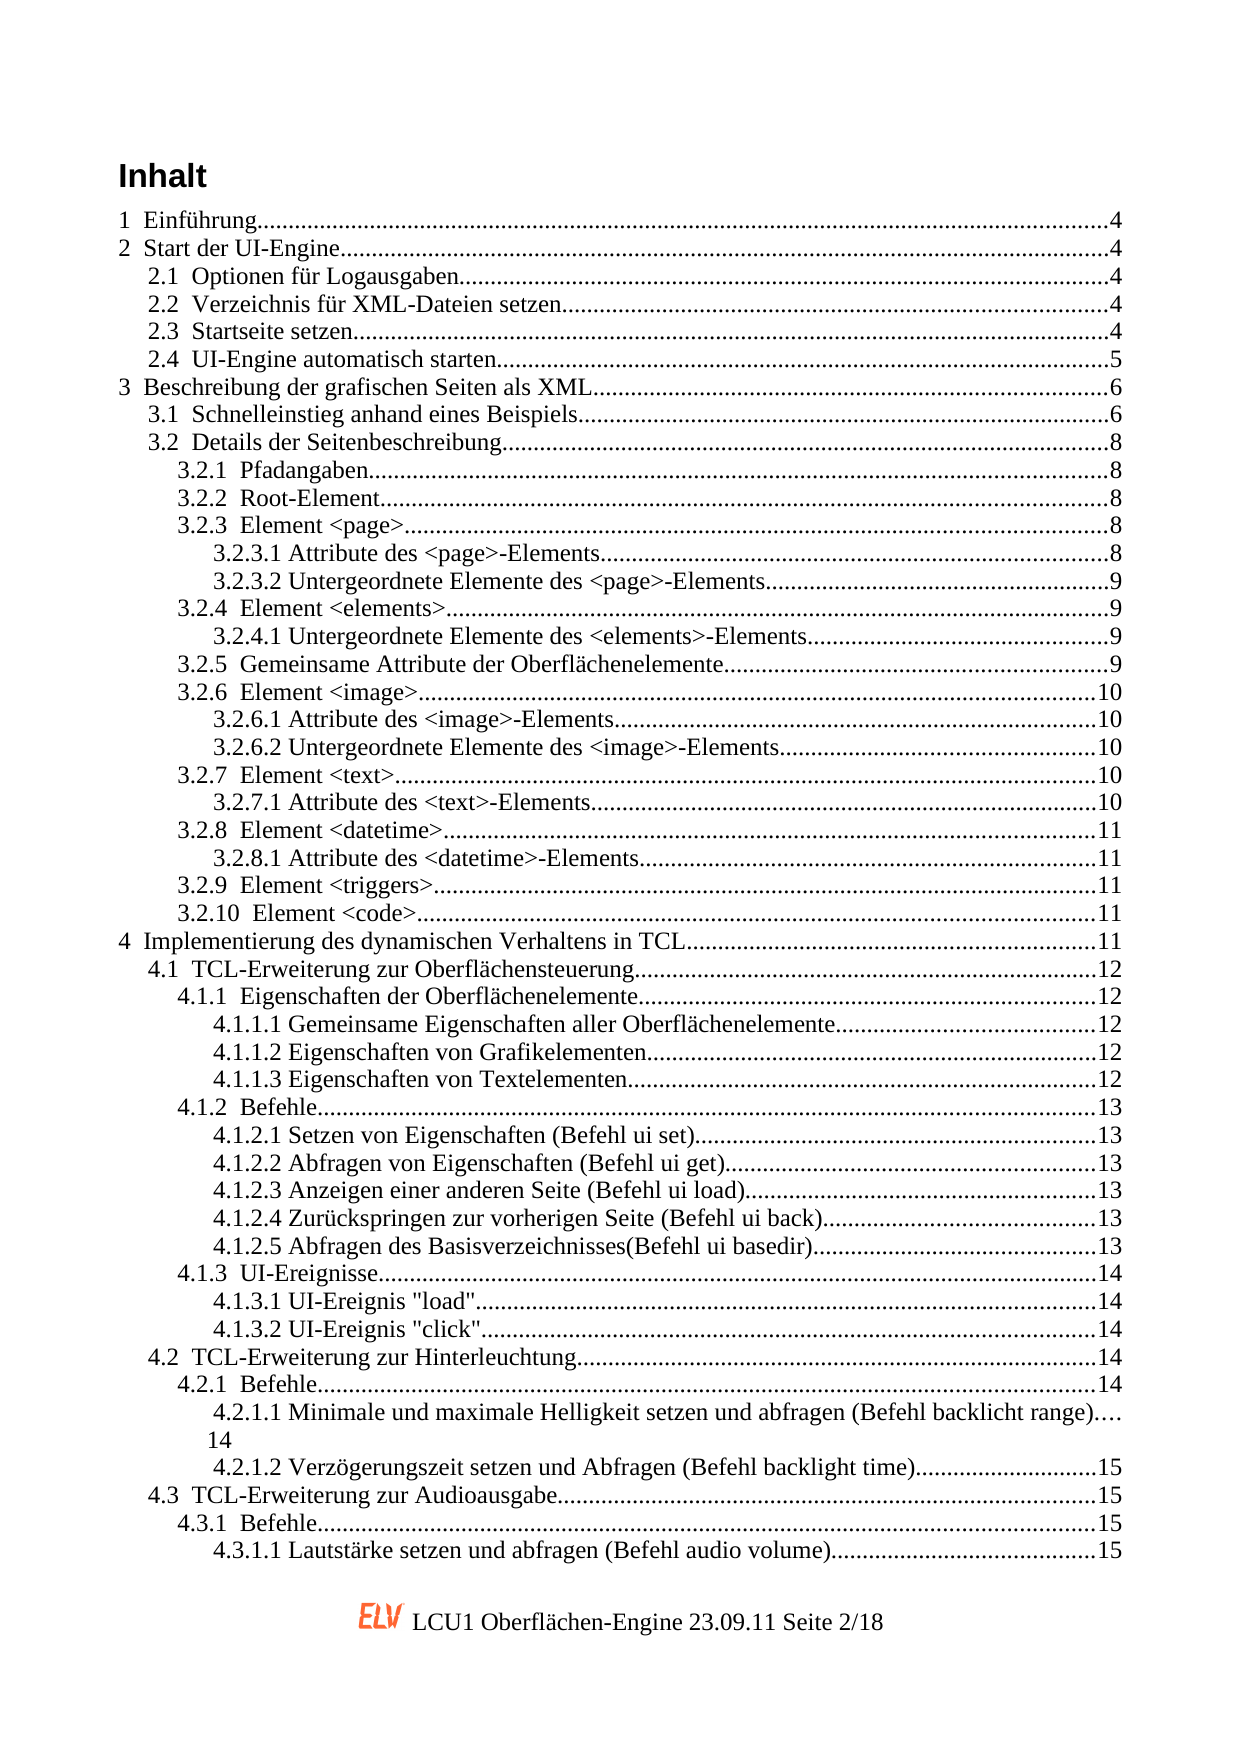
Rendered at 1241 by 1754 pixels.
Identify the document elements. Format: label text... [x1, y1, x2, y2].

text 4.2.1.1 Minimale und maximale Helligkeit setzen und abfragen (Befehl backlicht range) 14 [207, 1398, 1122, 1453]
text 3.2.2 Root-Element 8 [177, 484, 1122, 511]
text 4.1.1.3 Eigenschaften von Textelementen 12 [207, 1066, 1122, 1093]
subtitle Inhalt [118, 157, 1122, 194]
text 4.1.2.1 Setzen von Eigenschaften (Befehl ui set) 13 [207, 1121, 1122, 1149]
text 4.1.2 Befehle 13 [177, 1093, 1122, 1121]
text 3.1 Schnelleinstieg anhand eines Beispiels 6 [148, 401, 1122, 428]
text 3.2.6.1 Attribute des <image>-Elements 10 [207, 705, 1122, 733]
text 3.2.6 Element <image> 10 [177, 678, 1122, 705]
text 4.3 TCL-Erweiterung zur Audioausgabe 15 [148, 1481, 1122, 1509]
text 3.2.4.1 Untergeordnete Elemente des <elements>-Elements 9 [207, 622, 1122, 650]
text 3.2.9 Element <triggers> 11 [177, 872, 1122, 899]
text 3.2.7 Element <text> 10 [177, 761, 1122, 788]
text 3.2.10 Element <code> 11 [177, 899, 1122, 927]
text 4.3.1 Befehle 15 [177, 1509, 1122, 1537]
text 4.2.1 Befehle 14 [177, 1370, 1122, 1398]
text 3.2 Details der Seitenbeschreibung 8 [148, 428, 1122, 456]
text 2.4 UI-Engine automatisch starten 5 [148, 345, 1122, 373]
text 4.2.1.2 Verzögerungszeit setzen und Abfragen (Befehl backlight time) 15 [207, 1453, 1122, 1481]
text 4.1.1.2 Eigenschaften von Grafikelementen 12 [207, 1038, 1122, 1066]
text 4.1.2.4 Zurückspringen zur vorherigen Seite (Befehl ui back) 13 [207, 1204, 1122, 1232]
text 2.1 Optionen für Logausgaben 4 [148, 262, 1122, 290]
text 3.2.6.2 Untergeordnete Elemente des <image>-Elements 10 [207, 733, 1122, 761]
text 3.2.4 Element <elements> 9 [177, 594, 1122, 622]
text 4.1.2.3 Anzeigen einer anderen Seite (Befehl ui load) 13 [207, 1176, 1122, 1204]
text 4.1.2.2 Abfragen von Eigenschaften (Befehl ui get) 13 [207, 1149, 1122, 1176]
text 1 Einführung 4 [118, 207, 1122, 234]
text 3.2.3.1 Attribute des <page>-Elements 8 [207, 539, 1122, 567]
text 4.1 TCL-Erweiterung zur Oberflächensteuerung 12 [148, 955, 1122, 982]
text 3.2.7.1 Attribute des <text>-Elements 10 [207, 788, 1122, 816]
picture [357, 1601, 406, 1631]
text 4.1.1 Eigenschaften der Oberflächenelemente 12 [177, 982, 1122, 1010]
text 3 Beschreibung der grafischen Seiten als XML 6 [118, 373, 1122, 401]
text 4.2 TCL-Erweiterung zur Hinterleuchtung 14 [148, 1343, 1122, 1370]
text 3.2.8.1 Attribute des <datetime>-Elements 11 [207, 844, 1122, 872]
text 3.2.5 Gemeinsame Attribute der Oberflächenelemente 9 [177, 650, 1122, 678]
text 4 Implementierung des dynamischen Verhaltens in TCL 11 [118, 927, 1122, 955]
text 4.1.3.2 UI-Ereignis "click" 14 [207, 1315, 1122, 1343]
text 4.1.2.5 Abfragen des Basisverzeichnisses(Befehl ui basedir) 13 [207, 1232, 1122, 1259]
text 2.2 Verzeichnis für XML-Dateien setzen 4 [148, 290, 1122, 317]
text 4.1.3 UI-Ereignisse 14 [177, 1259, 1122, 1287]
text 4.3.1.1 Lautstärke setzen und abfragen (Befehl audio volume) 15 [207, 1537, 1122, 1564]
text 2.3 Startseite setzen 4 [148, 317, 1122, 345]
text 3.2.3 Element <page> 8 [177, 511, 1122, 539]
text 3.2.1 Pfadangaben 8 [177, 456, 1122, 484]
text 4.1.1.1 Gemeinsame Eigenschaften aller Oberflächenelemente 12 [207, 1010, 1122, 1038]
text 4.1.3.1 UI-Ereignis "load" 14 [207, 1287, 1122, 1315]
text 3.2.3.2 Untergeordnete Elemente des <page>-Elements 9 [207, 567, 1122, 594]
text 3.2.8 Element <datetime> 11 [177, 816, 1122, 844]
text 2 Start der UI-Engine 4 [118, 234, 1122, 262]
